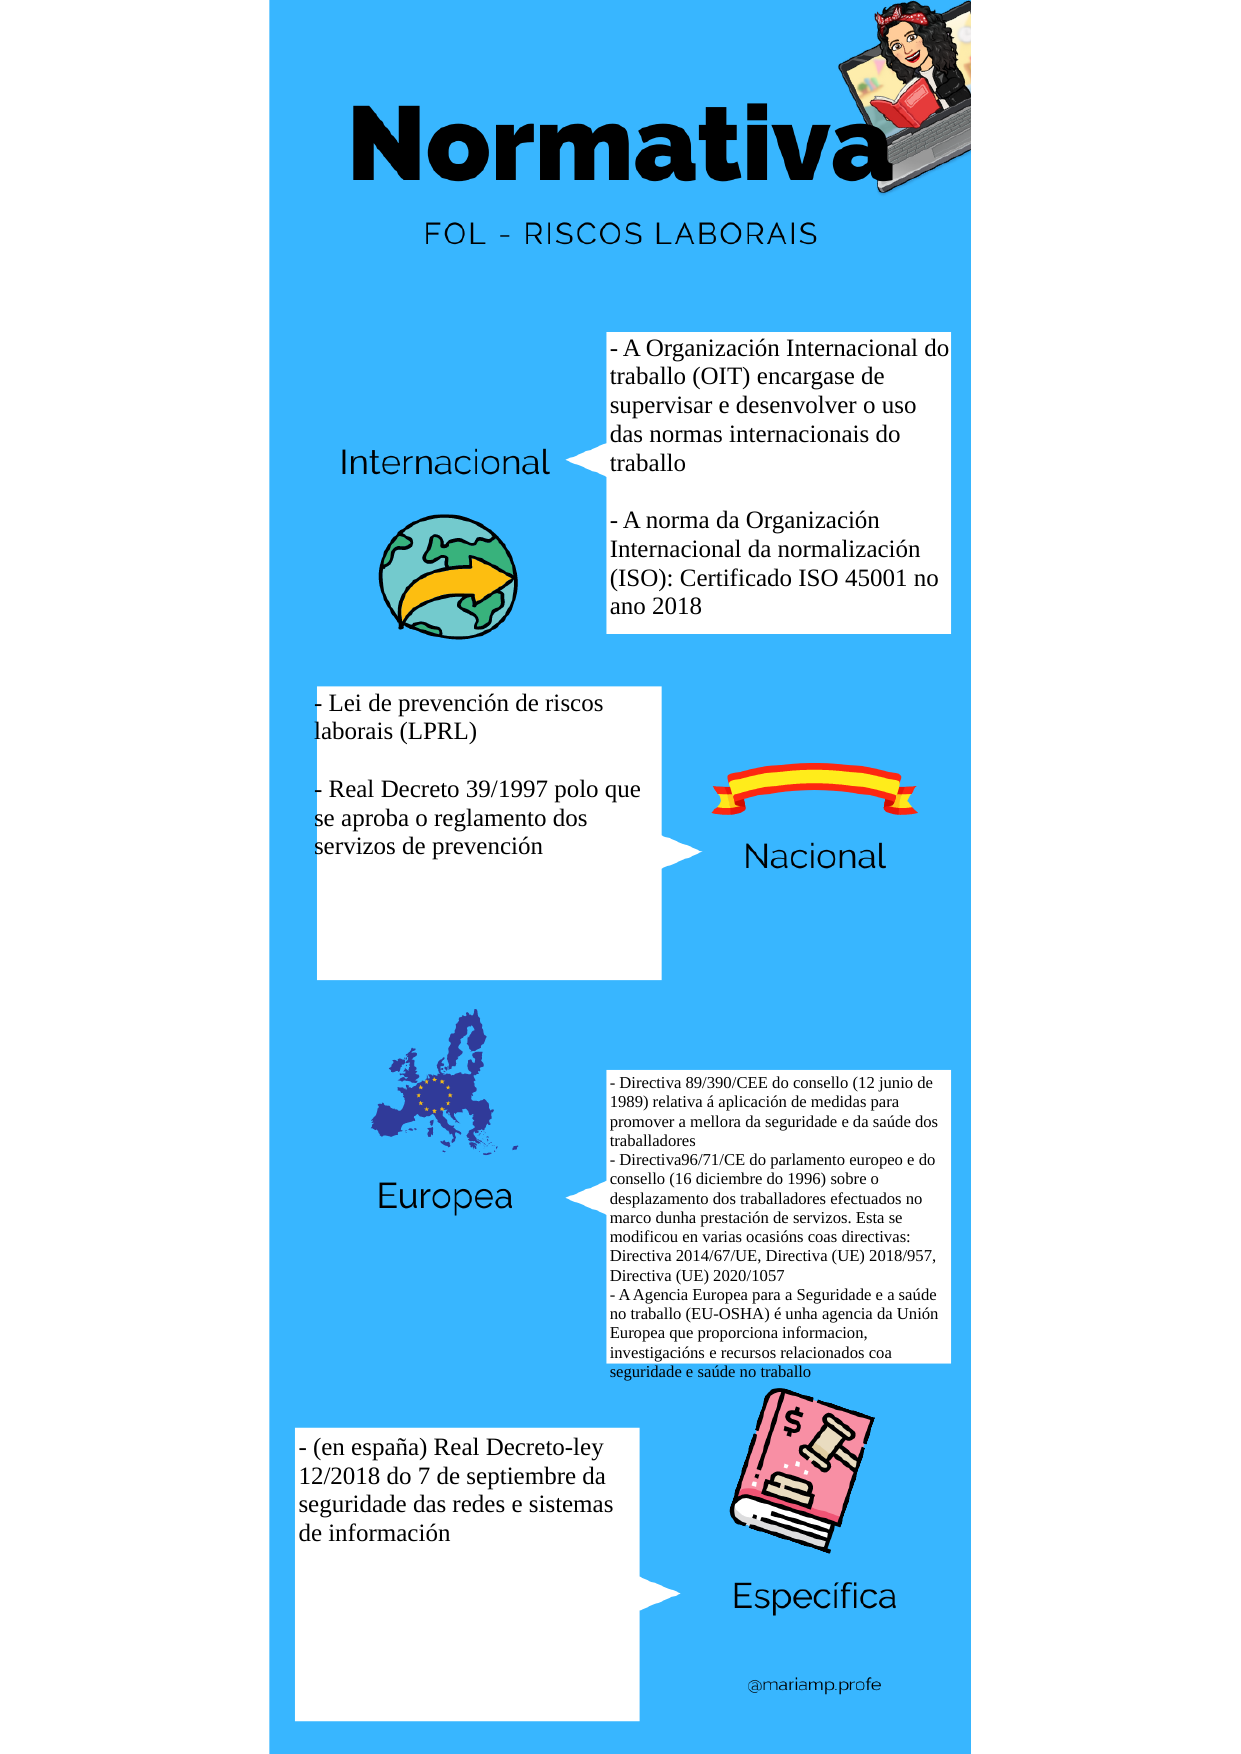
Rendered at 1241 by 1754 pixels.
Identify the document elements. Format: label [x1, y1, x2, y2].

picture [269, 0, 971, 1754]
